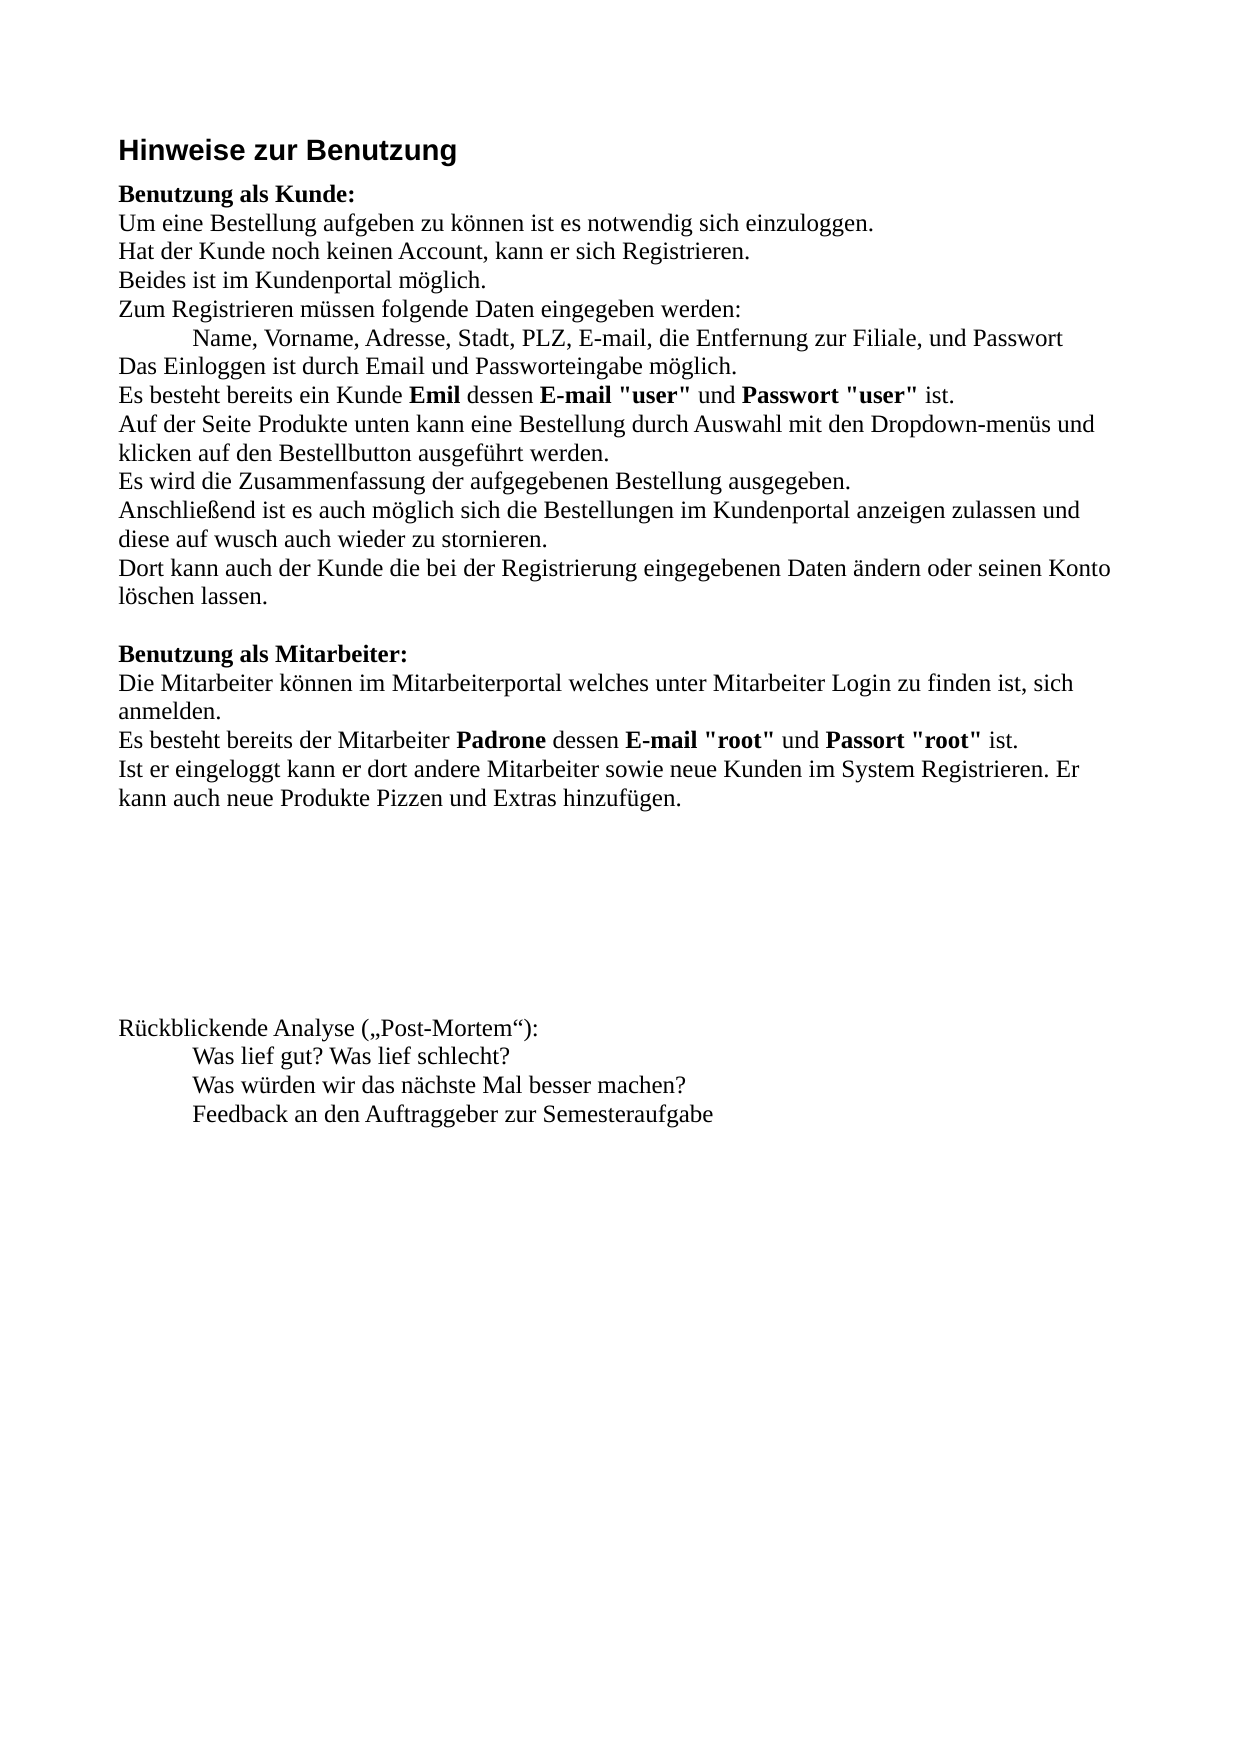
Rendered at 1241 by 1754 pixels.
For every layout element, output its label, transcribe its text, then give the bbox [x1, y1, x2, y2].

text Was würden wir das nächste Mal besser machen? [118, 1070, 1122, 1099]
text Die Mitarbeiter können im Mitarbeiterportal welches unter Mitarbeiter Login zu finden ist, sich anmelden. [118, 668, 1122, 725]
text Es wird die Zusammenfassung der aufgegebenen Bestellung ausgegeben. [118, 466, 1122, 495]
text Was lief gut? Was lief schlecht? [118, 1041, 1122, 1070]
text Es besteht bereits der Mitarbeiter Padrone dessen E-mail "root" und Passort "root" ist. [118, 725, 1122, 754]
text Benutzung als Mitarbeiter: [118, 639, 1122, 668]
text Dort kann auch der Kunde die bei der Registrierung eingegebenen Daten ändern oder seinen Konto löschen lassen. [118, 553, 1122, 610]
subtitle Hinweise zur Benutzung [118, 133, 1122, 166]
text Name, Vorname, Adresse, Stadt, PLZ, E-mail, die Entfernung zur Filiale, und Passwort [118, 323, 1122, 351]
text Beides ist im Kundenportal möglich. [118, 265, 1122, 294]
text Auf der Seite Produkte unten kann eine Bestellung durch Auswahl mit den Dropdown-menüs und klicken auf den Bestellbutton ausgeführt werden. [118, 409, 1122, 466]
text Benutzung als Kunde: [118, 179, 1122, 208]
text Zum Registrieren müssen folgende Daten eingegeben werden: [118, 294, 1122, 323]
text Hat der Kunde noch keinen Account, kann er sich Registrieren. [118, 236, 1122, 265]
text Um eine Bestellung aufgeben zu können ist es notwendig sich einzuloggen. [118, 208, 1122, 236]
text Anschließend ist es auch möglich sich die Bestellungen im Kundenportal anzeigen zulassen und diese auf wusch auch wieder zu stornieren. [118, 495, 1122, 553]
text Ist er eingeloggt kann er dort andere Mitarbeiter sowie neue Kunden im System Registrieren. Er kann auch neue Produkte Pizzen und Extras hinzufügen. [118, 754, 1122, 811]
text Das Einloggen ist durch Email und Passworteingabe möglich. [118, 351, 1122, 380]
text Es besteht bereits ein Kunde Emil dessen E-mail "user" und Passwort "user" ist. [118, 380, 1122, 409]
text Rückblickende Analyse („Post-Mortem“): [118, 1013, 1122, 1041]
text Feedback an den Auftraggeber zur Semesteraufgabe [118, 1099, 1122, 1128]
